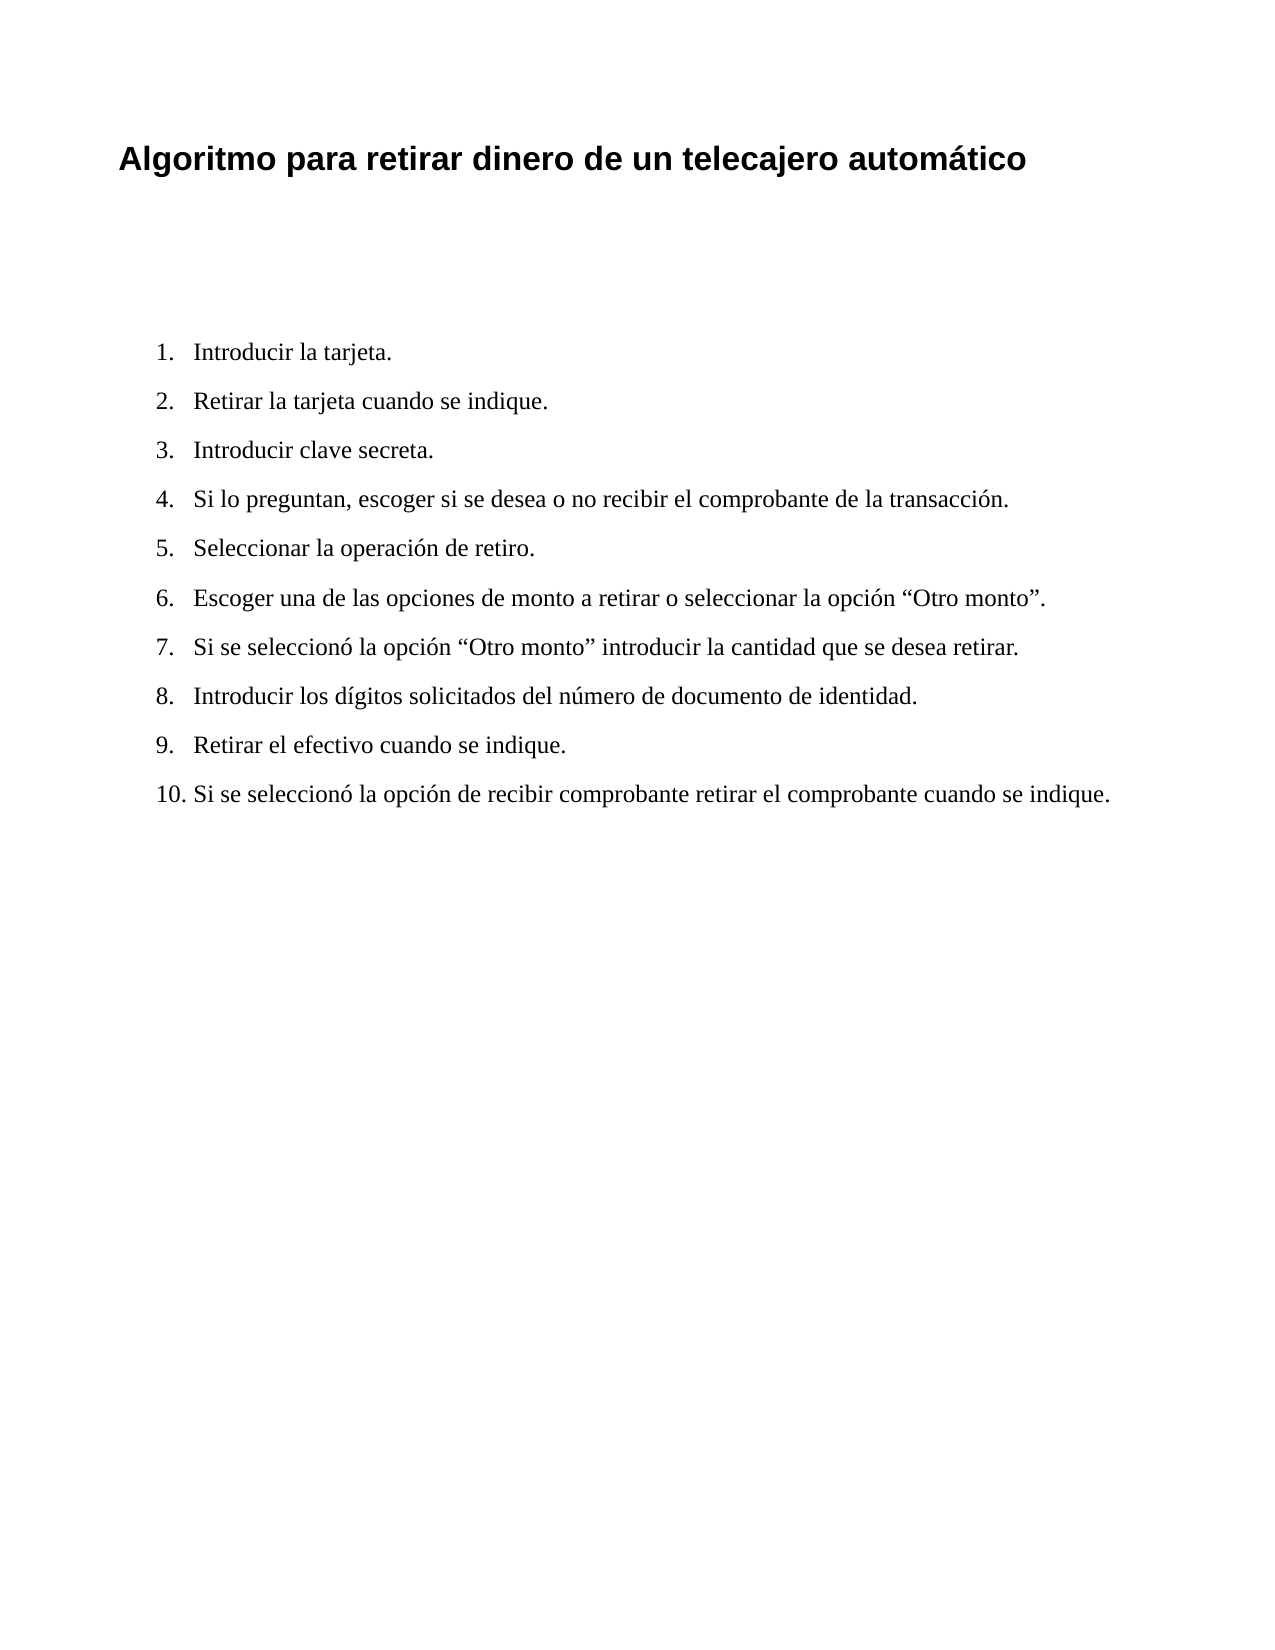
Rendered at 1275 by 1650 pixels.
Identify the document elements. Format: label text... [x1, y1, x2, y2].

list Retirar la tarjeta cuando se indique. [156, 386, 1157, 415]
list Escoger una de las opciones de monto a retirar o seleccionar la opción “Otro monto”. [156, 583, 1157, 611]
list Si se seleccionó la opción “Otro monto” introducir la cantidad que se desea retirar. [156, 632, 1157, 660]
list Seleccionar la operación de retiro. [156, 533, 1157, 562]
list Si se seleccionó la opción de recibir comprobante retirar el comprobante cuando se indique. [156, 779, 1157, 808]
list Retirar el efectivo cuando se indique. [156, 730, 1157, 758]
list Introducir clave secreta. [156, 435, 1157, 464]
list Si lo preguntan, escoger si se desea o no recibir el comprobante de la transacción. [156, 484, 1157, 513]
subtitle Algoritmo para retirar dinero de un telecajero automático [118, 139, 1157, 178]
list Introducir la tarjeta. [156, 337, 1157, 366]
list Introducir los dígitos solicitados del número de documento de identidad. [156, 681, 1157, 709]
